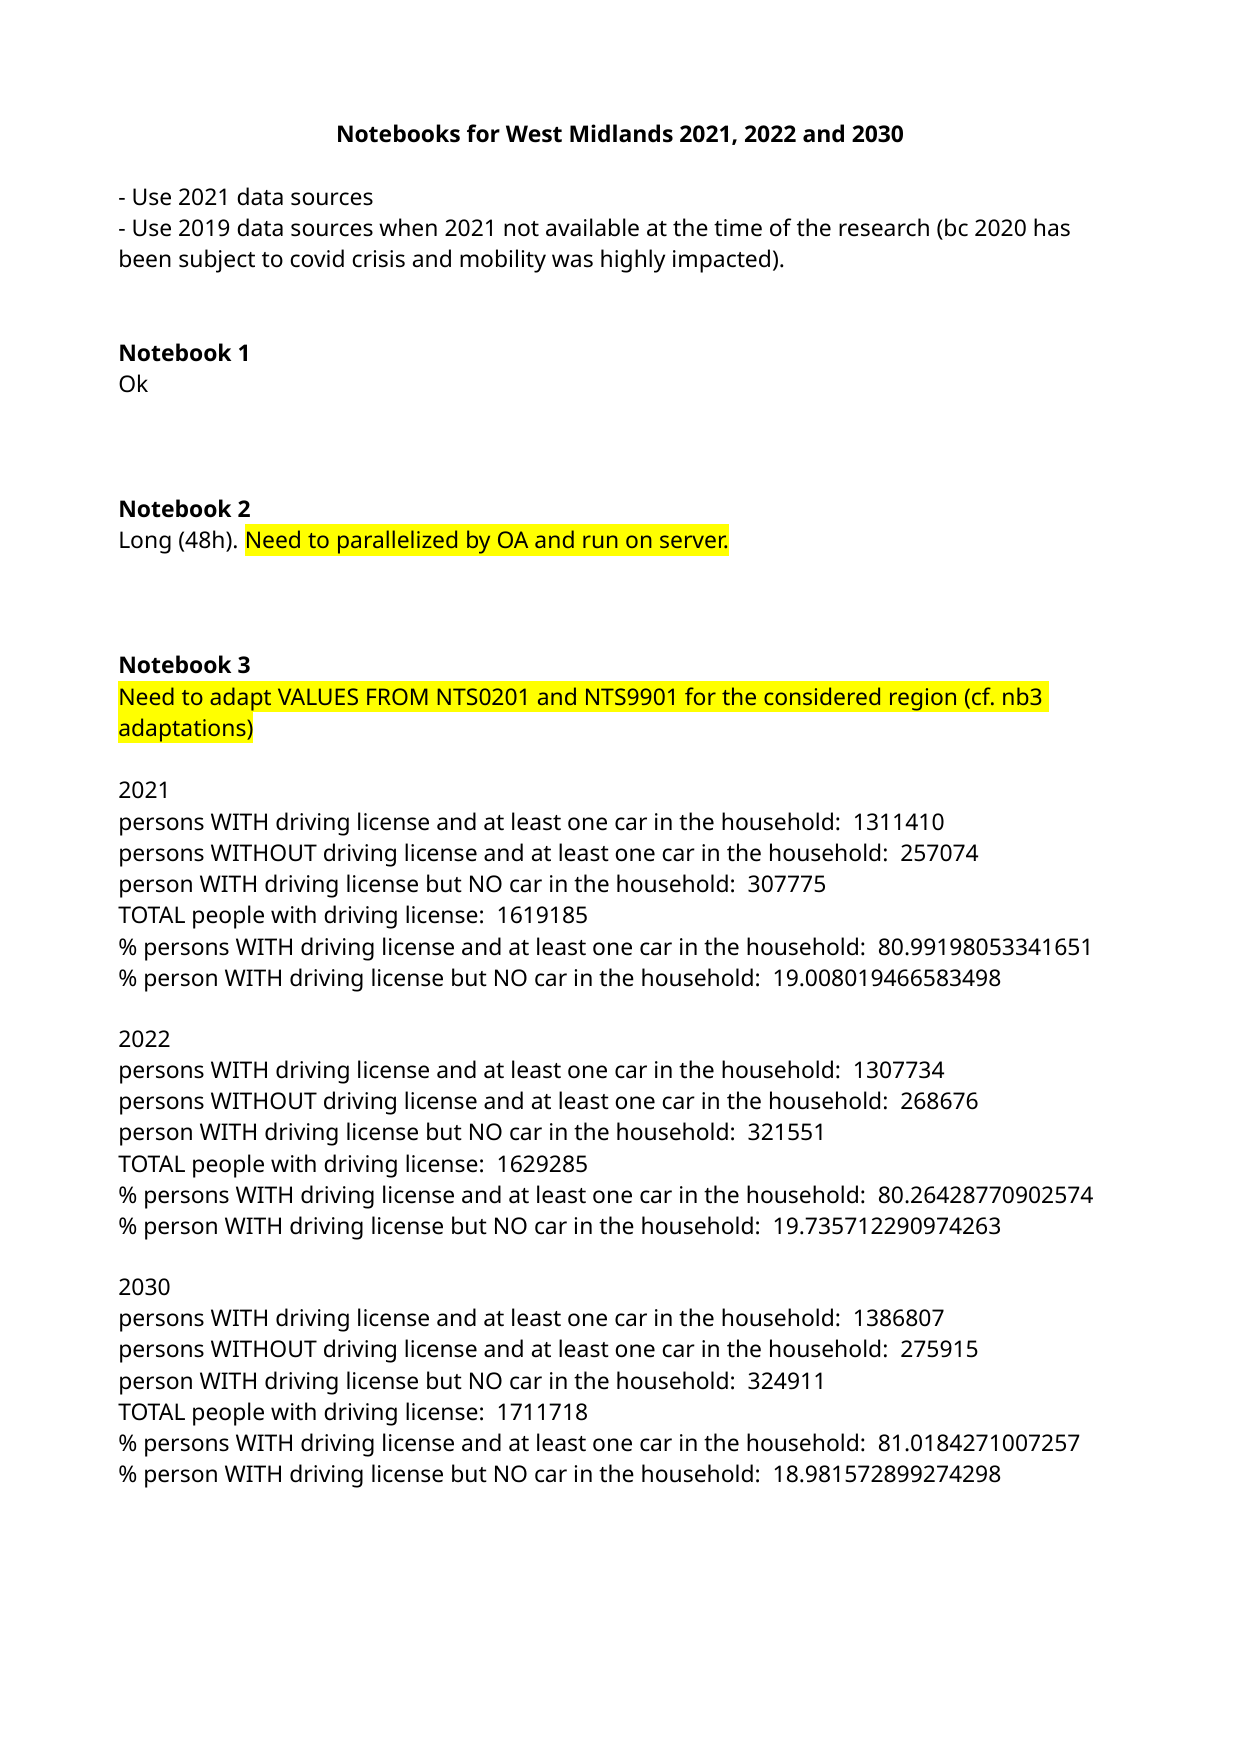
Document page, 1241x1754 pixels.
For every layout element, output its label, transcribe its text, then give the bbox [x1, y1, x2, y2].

text Notebook 1 [118, 337, 1122, 368]
text Need to adapt VALUES FROM NTS0201 and NTS9901 for the considered region (cf. nb3 adaptations) [118, 681, 1122, 743]
text TOTAL people with driving license: 1619185 [118, 899, 1122, 931]
text person WITH driving license but NO car in the household: 321551 [118, 1116, 1122, 1148]
text person WITH driving license but NO car in the household: 307775 [118, 868, 1122, 899]
text - Use 2021 data sources [118, 181, 1122, 212]
text Notebook 3 [118, 649, 1122, 681]
text % persons WITH driving license and at least one car in the household: 80.99198053341651 [118, 931, 1122, 962]
text % person WITH driving license but NO car in the household: 19.008019466583498 [118, 962, 1122, 993]
text persons WITHOUT driving license and at least one car in the household: 275915 [118, 1333, 1122, 1364]
text persons WITH driving license and at least one car in the household: 1386807 [118, 1302, 1122, 1333]
text % persons WITH driving license and at least one car in the household: 80.26428770902574 [118, 1179, 1122, 1210]
text % person WITH driving license but NO car in the household: 18.981572899274298 [118, 1458, 1122, 1489]
text 2021 persons WITH driving license and at least one car in the household: 1311410 [118, 774, 1122, 837]
text % persons WITH driving license and at least one car in the household: 81.0184271007257 [118, 1427, 1122, 1458]
text TOTAL people with driving license: 1629285 [118, 1148, 1122, 1179]
text 2022 persons WITH driving license and at least one car in the household: 1307734 [118, 1023, 1122, 1085]
text Notebook 2 [118, 493, 1122, 524]
text Long (48h). Need to parallelized by OA and run on server. [118, 524, 1122, 556]
text 2030 [118, 1271, 1122, 1302]
text person WITH driving license but NO car in the household: 324911 [118, 1364, 1122, 1396]
text Notebooks for West Midlands 2021, 2022 and 2030 [118, 118, 1122, 149]
text % person WITH driving license but NO car in the household: 19.735712290974263 [118, 1210, 1122, 1241]
text persons WITHOUT driving license and at least one car in the household: 268676 [118, 1085, 1122, 1116]
text persons WITHOUT driving license and at least one car in the household: 257074 [118, 837, 1122, 868]
text - Use 2019 data sources when 2021 not available at the time of the research (bc 2020 has been subject to covid crisis and mobility was highly impacted). [118, 212, 1122, 274]
text TOTAL people with driving license: 1711718 [118, 1396, 1122, 1427]
text Ok [118, 368, 1122, 399]
